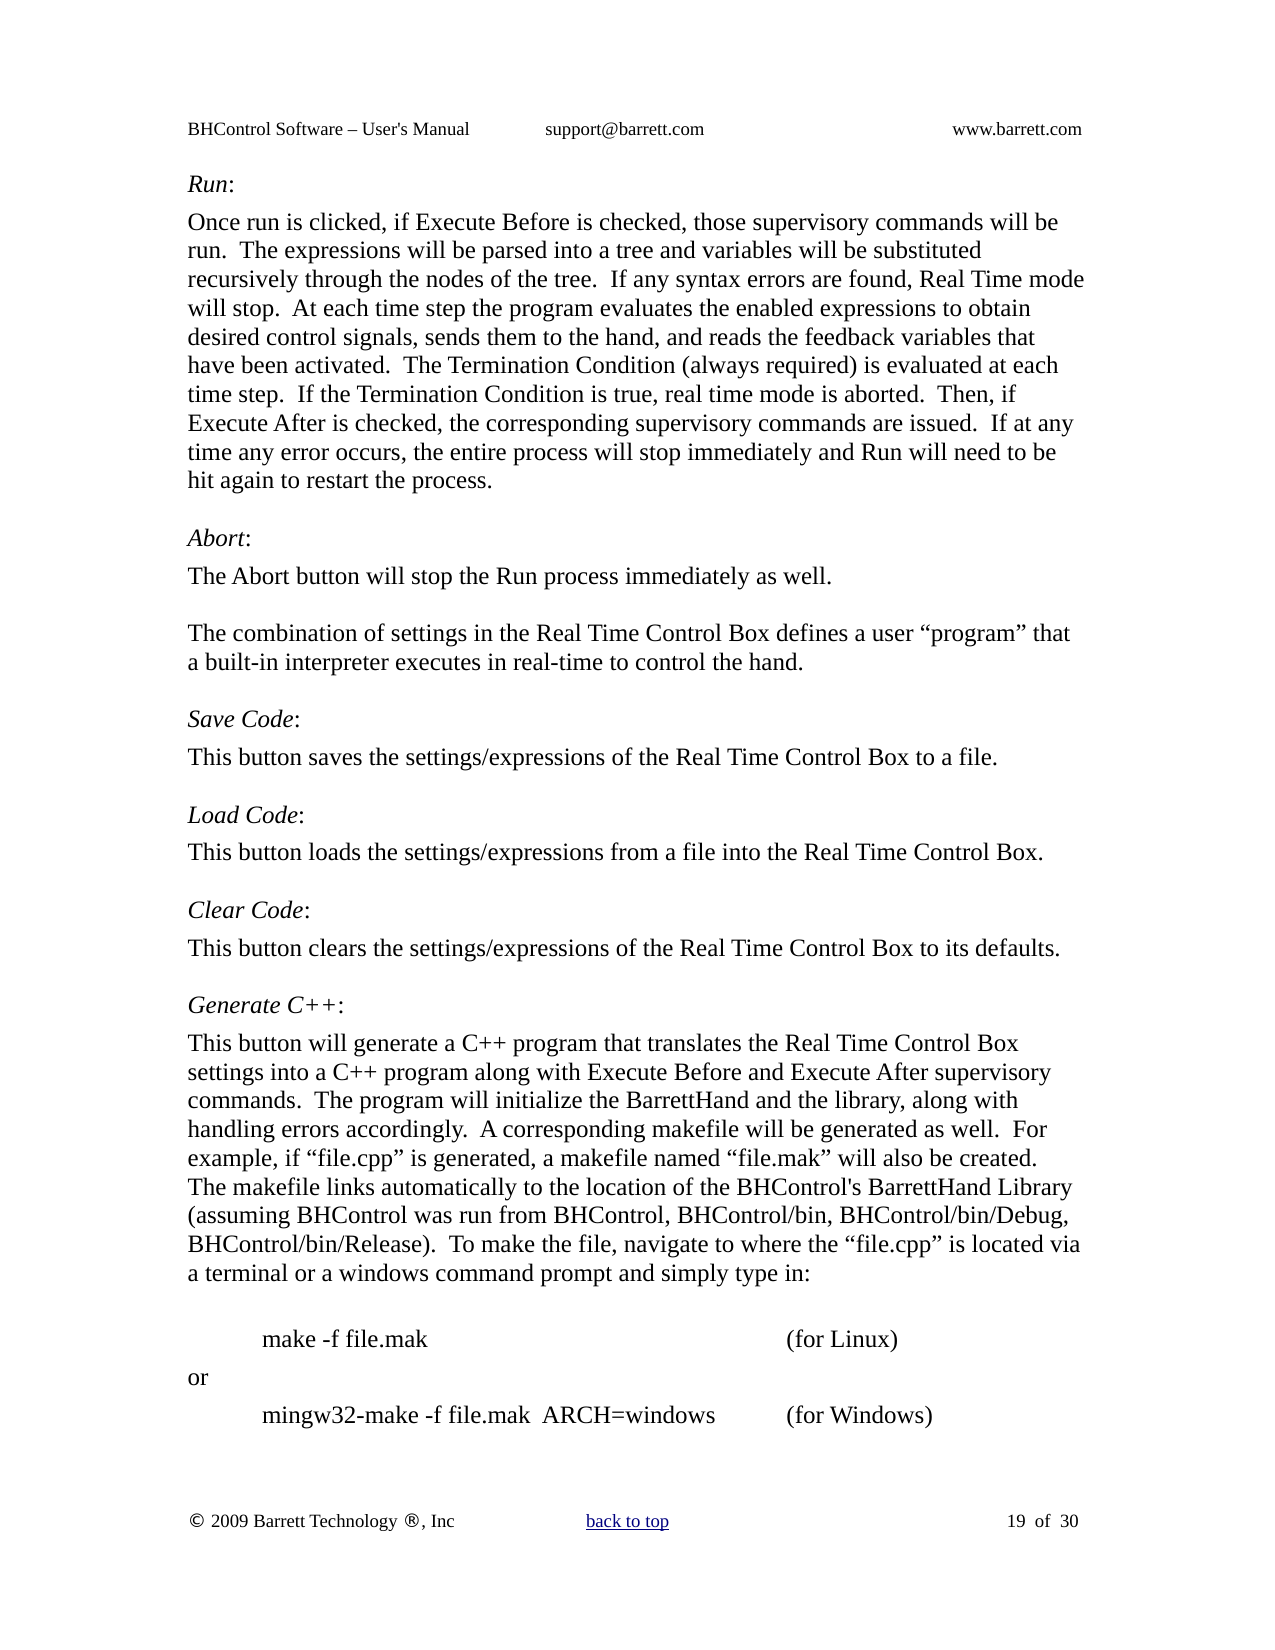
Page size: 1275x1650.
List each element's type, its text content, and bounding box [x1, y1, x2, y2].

text Clear Code: [187, 895, 1087, 924]
text The combination of settings in the Real Time Control Box defines a user “program” that a built-in interpreter executes in real-time to control the hand. [187, 618, 1087, 676]
text Abort: [187, 523, 1087, 552]
text This button clears the settings/expressions of the Real Time Control Box to its defaults. [187, 933, 1087, 961]
text or [187, 1362, 1087, 1391]
text Save Code: [187, 704, 1087, 733]
text Run: [187, 169, 1087, 198]
text The Abort button will stop the Run process immediately as well. [187, 561, 1087, 589]
text This button saves the settings/expressions of the Real Time Control Box to a file. [187, 742, 1087, 771]
text This button will generate a C++ program that translates the Real Time Control Box settings into a C++ program along with Execute Before and Execute After supervisory commands. The program will initialize the BarrettHand and the library, along with handling errors accordingly. A corresponding makefile will be generated as well. For example, if “file.cpp” is generated, a makefile named “file.mak” will also be created. The makefile links automatically to the location of the BHControl's BarrettHand Library (assuming BHControl was run from BHControl, BHControl/bin, BHControl/bin/Debug, BHControl/bin/Release). To make the file, navigate to where the “file.cpp” is located via a terminal or a windows command prompt and simply type in: [187, 1028, 1087, 1287]
text make -f file.mak (for Linux) [187, 1324, 1087, 1353]
text Once run is clicked, if Execute Before is checked, those supervisory commands will be run. The expressions will be parsed into a tree and variables will be substituted recursively through the nodes of the tree. If any syntax errors are found, Real Time mode will stop. At each time step the program evaluates the enabled expressions to obtain desired control signals, sends them to the hand, and reads the feedback variables that have been activated. The Termination Condition (always required) is evaluated at each time step. If the Termination Condition is true, real time mode is aborted. Then, if Execute After is checked, the corresponding supervisory commands are issued. If at any time any error occurs, the entire process will stop immediately and Run will need to be hit again to restart the process. [187, 207, 1087, 494]
text Load Code: [187, 800, 1087, 828]
text This button loads the settings/expressions from a file into the Real Time Control Box. [187, 837, 1087, 866]
text mingw32-make -f file.mak ARCH=windows (for Windows) [187, 1400, 1087, 1428]
text Generate C++: [187, 990, 1087, 1019]
